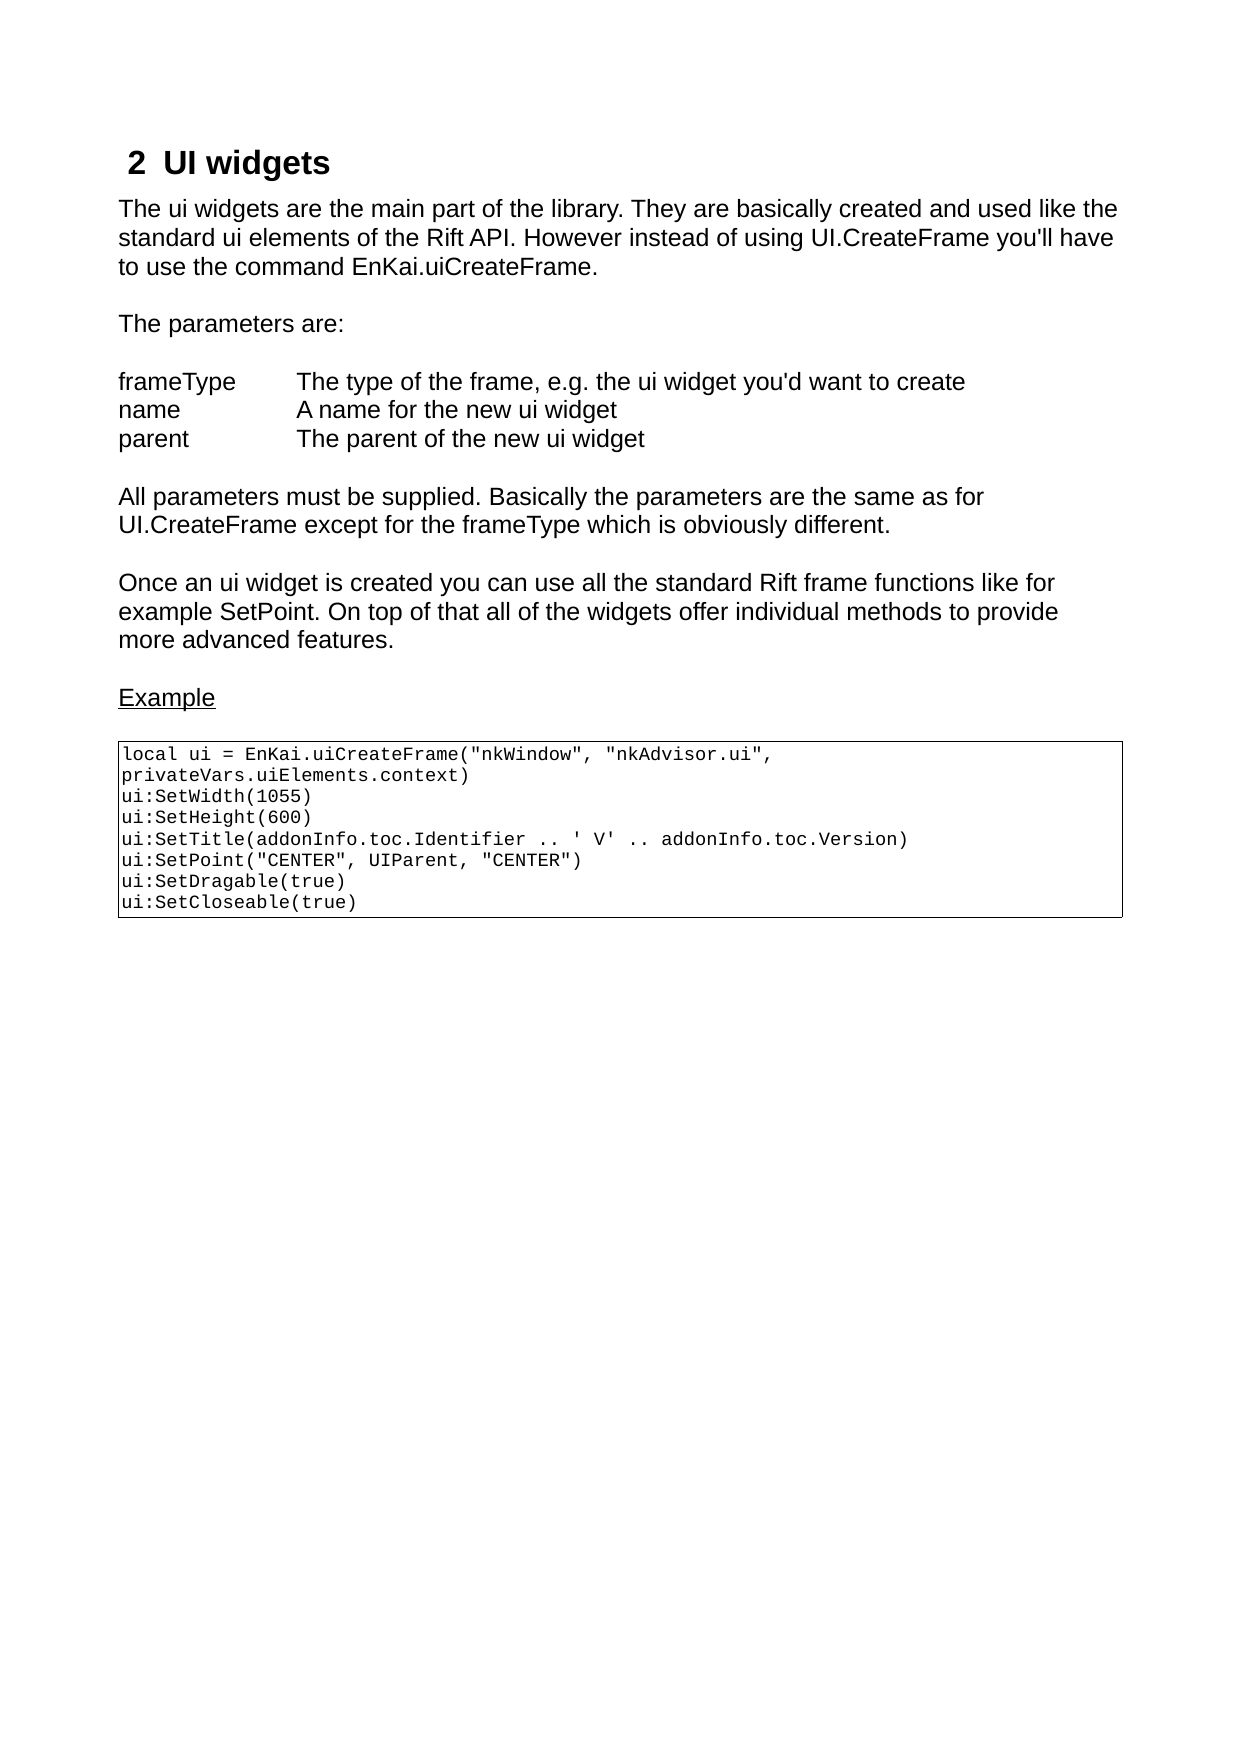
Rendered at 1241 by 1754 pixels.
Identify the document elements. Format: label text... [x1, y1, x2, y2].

text ui:SetTitle(addonInfo.toc.Identifier .. ' V' .. addonInfo.toc.Version) [119, 826, 1122, 847]
text ui:SetCloseable(true) [119, 890, 1122, 917]
text ui:SetDragable(true) [119, 869, 1122, 890]
text The ui widgets are the main part of the library. They are basically created and used like the standard ui elements of the Rift API. However instead of using UI.CreateFrame you'll have to use the command EnKai.uiCreateFrame. [118, 194, 1122, 281]
text The parameters are: [118, 309, 1122, 338]
text parent The parent of the new ui widget [118, 424, 1122, 453]
text local ui = EnKai.uiCreateFrame("nkWindow", "nkAdvisor.ui", privateVars.uiElements.context) [119, 742, 1122, 784]
text All parameters must be supplied. Basically the parameters are the same as for UI.CreateFrame except for the frameType which is obviously different. [118, 482, 1122, 539]
subtitle UI widgets [118, 143, 1122, 182]
text Example [118, 683, 1122, 712]
text ui:SetWidth(1055) [119, 784, 1122, 805]
text frameType The type of the frame, e.g. the ui widget you'd want to create [118, 367, 1122, 396]
text ui:SetHeight(600) [119, 805, 1122, 826]
text Once an ui widget is created you can use all the standard Rift frame functions like for example SetPoint. On top of that all of the widgets offer individual methods to provide more advanced features. [118, 568, 1122, 654]
text ui:SetPoint("CENTER", UIParent, "CENTER") [119, 847, 1122, 869]
text name A name for the new ui widget [118, 396, 1122, 424]
